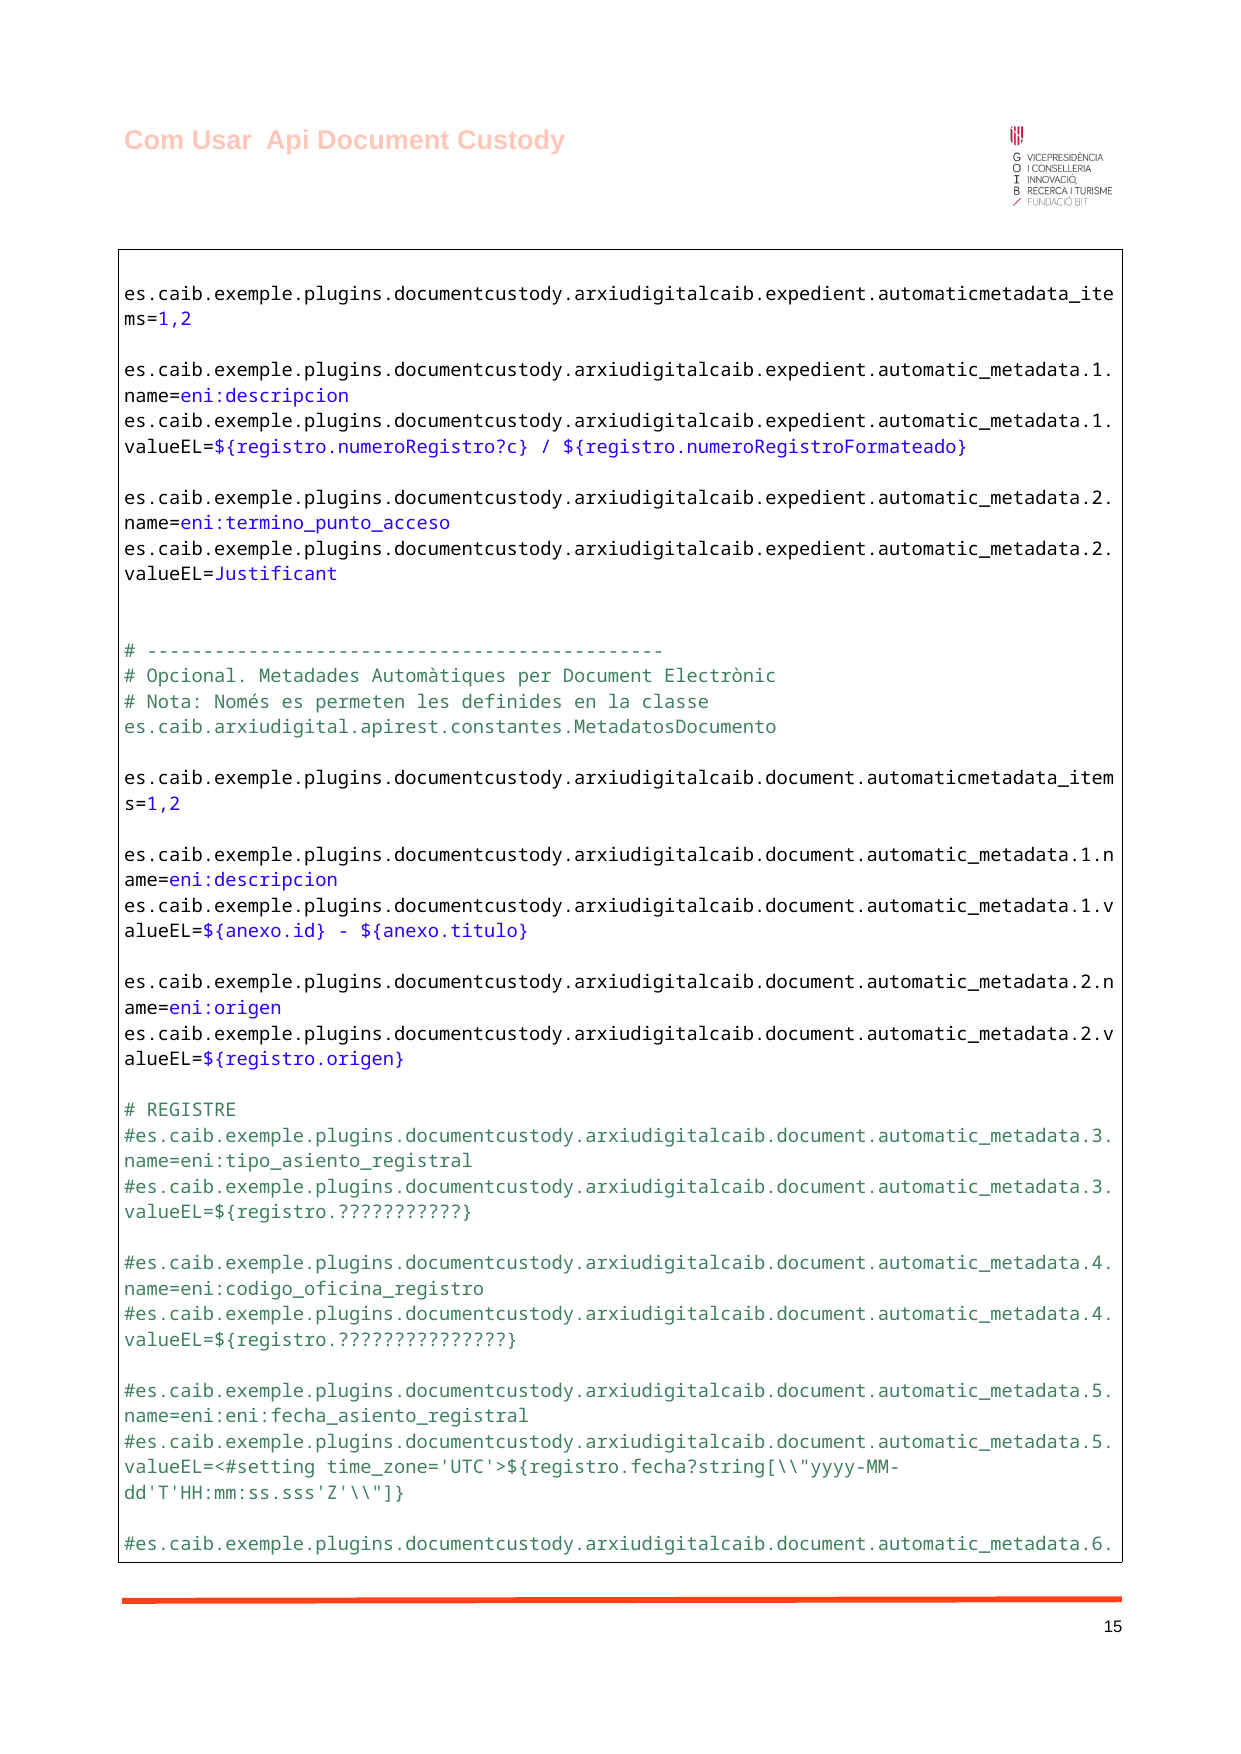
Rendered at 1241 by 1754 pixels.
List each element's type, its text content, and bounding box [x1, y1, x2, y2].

picture [1006, 123, 1117, 209]
table_header es.caib.exemple.plugins.documentcustody.arxiudigitalcaib.expedient.automaticmetadata_items=1,2 es.caib.exemple.plugins.documentcustody.arxiudigitalcaib.expedient.automatic_metadata.1.name=eni:descripcion es.caib.exemple.plugins.documentcustody.arxiudigitalcaib.expedient.automatic_metadata.1.valueEL=${registro.numeroRegistro?c} / ${registro.numeroRegistroFormateado} es.caib.exemple.plugins.documentcustody.arxiudigitalcaib.expedient.automatic_metadata.2.name=eni:termino_punto_acceso es.caib.exemple.plugins.documentcustody.arxiudigitalcaib.expedient.automatic_metadata.2.valueEL=Justificant # ---------------------------------------------- # Opcional. Metadades Automàtiques per Document Electrònic # Nota: Només es permeten les definides en la classe es.caib.arxiudigital.apirest.constantes.MetadatosDocumento es.caib.exemple.plugins.documentcustody.arxiudigitalcaib.document.automaticmetadata_items=1,2 es.caib.exemple.plugins.documentcustody.arxiudigitalcaib.document.automatic_metadata.1.name=eni:descripcion es.caib.exemple.plugins.documentcustody.arxiudigitalcaib.document.automatic_metadata.1.valueEL=${anexo.id} - ${anexo.titulo} es.caib.exemple.plugins.documentcustody.arxiudigitalcaib.document.automatic_metadata.2.name=eni:origen es.caib.exemple.plugins.documentcustody.arxiudigitalcaib.document.automatic_metadata.2.valueEL=${registro.origen} # REGISTRE #es.caib.exemple.plugins.documentcustody.arxiudigitalcaib.document.automatic_metadata.3.name=eni:tipo_asiento_registral #es.caib.exemple.plugins.documentcustody.arxiudigitalcaib.document.automatic_metadata.3.valueEL=${registro.???????????} #es.caib.exemple.plugins.documentcustody.arxiudigitalcaib.document.automatic_metadata.4.name=eni:codigo_oficina_registro #es.caib.exemple.plugins.documentcustody.arxiudigitalcaib.document.automatic_metadata.4.valueEL=${registro.???????????????} #es.caib.exemple.plugins.documentcustody.arxiudigitalcaib.document.automatic_metadata.5.name=eni:eni:fecha_asiento_registral #es.caib.exemple.plugins.documentcustody.arxiudigitalcaib.document.automatic_metadata.5.valueEL=<#setting time_zone='UTC'>${registro.fecha?string[\\"yyyy-MM-dd'T'HH:mm:ss.sss'Z'\\"]} #es.caib.exemple.plugins.documentcustody.arxiudigitalcaib.document.automatic_metadata.6. [119, 250, 1122, 1562]
